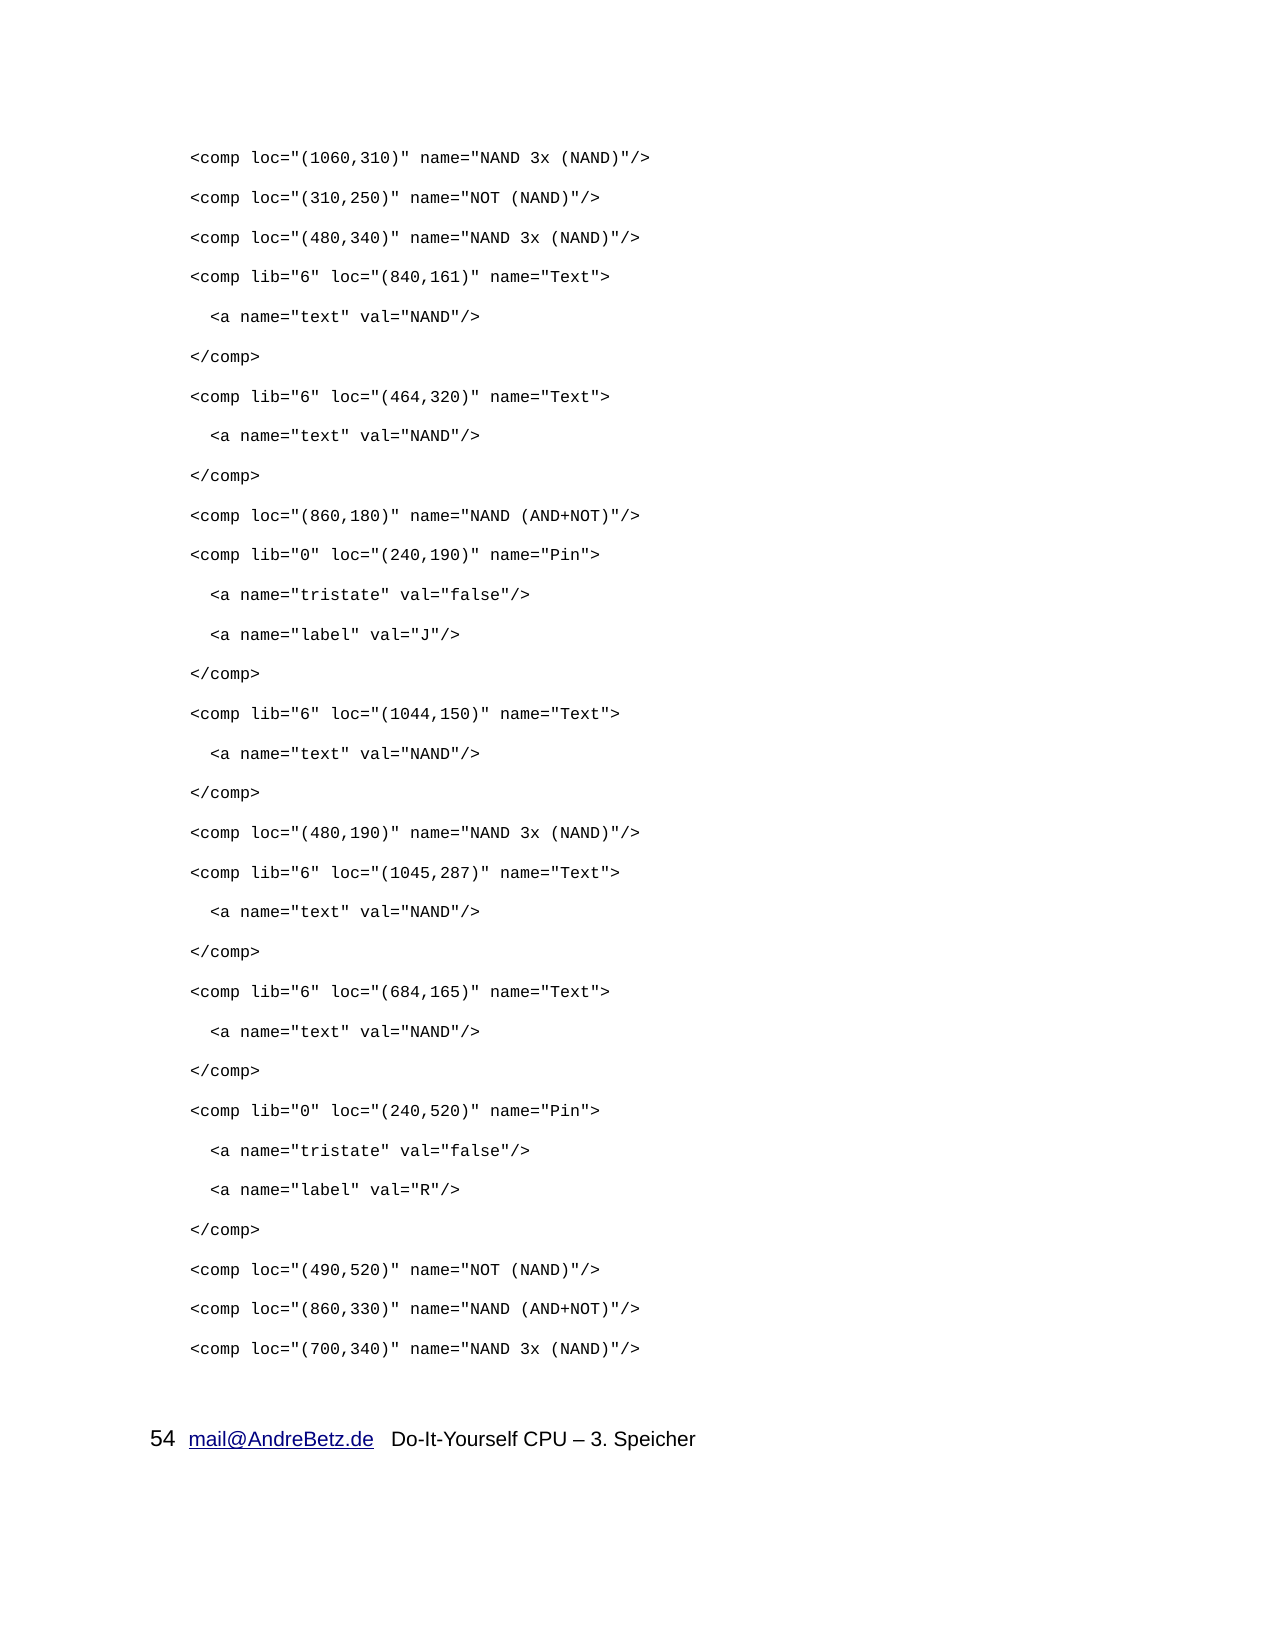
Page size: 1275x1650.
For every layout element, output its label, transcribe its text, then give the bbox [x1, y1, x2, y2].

text <comp loc="(860,330)" name="NAND (AND+NOT)"/> [150, 1301, 1125, 1320]
text <a name="text" val="NAND"/> [150, 428, 1125, 447]
text <comp loc="(700,340)" name="NAND 3x (NAND)"/> [150, 1341, 1125, 1359]
text <comp loc="(480,190)" name="NAND 3x (NAND)"/> [150, 825, 1125, 843]
text <comp lib="6" loc="(840,161)" name="Text"> [150, 269, 1125, 288]
text <a name="label" val="J"/> [150, 626, 1125, 645]
text </comp> [150, 1222, 1125, 1240]
text </comp> [150, 666, 1125, 685]
text <comp loc="(310,250)" name="NOT (NAND)"/> [150, 190, 1125, 208]
text <a name="text" val="NAND"/> [150, 1023, 1125, 1042]
text <comp lib="0" loc="(240,520)" name="Pin"> [150, 1102, 1125, 1121]
text <comp lib="0" loc="(240,190)" name="Pin"> [150, 547, 1125, 566]
text <comp lib="6" loc="(1045,287)" name="Text"> [150, 864, 1125, 883]
text <a name="tristate" val="false"/> [150, 1142, 1125, 1161]
text <comp loc="(480,340)" name="NAND 3x (NAND)"/> [150, 229, 1125, 248]
text <comp loc="(1060,310)" name="NAND 3x (NAND)"/> [150, 150, 1125, 169]
text <a name="text" val="NAND"/> [150, 904, 1125, 923]
text </comp> [150, 944, 1125, 963]
text <a name="tristate" val="false"/> [150, 587, 1125, 605]
text <comp lib="6" loc="(684,165)" name="Text"> [150, 983, 1125, 1002]
text <comp loc="(860,180)" name="NAND (AND+NOT)"/> [150, 507, 1125, 526]
text </comp> [150, 1063, 1125, 1082]
text </comp> [150, 467, 1125, 486]
text <a name="label" val="R"/> [150, 1182, 1125, 1201]
text <a name="text" val="NAND"/> [150, 745, 1125, 764]
text </comp> [150, 785, 1125, 804]
text <comp lib="6" loc="(464,320)" name="Text"> [150, 388, 1125, 407]
text <a name="text" val="NAND"/> [150, 309, 1125, 328]
text <comp loc="(490,520)" name="NOT (NAND)"/> [150, 1261, 1125, 1280]
text </comp> [150, 348, 1125, 367]
text <comp lib="6" loc="(1044,150)" name="Text"> [150, 706, 1125, 724]
